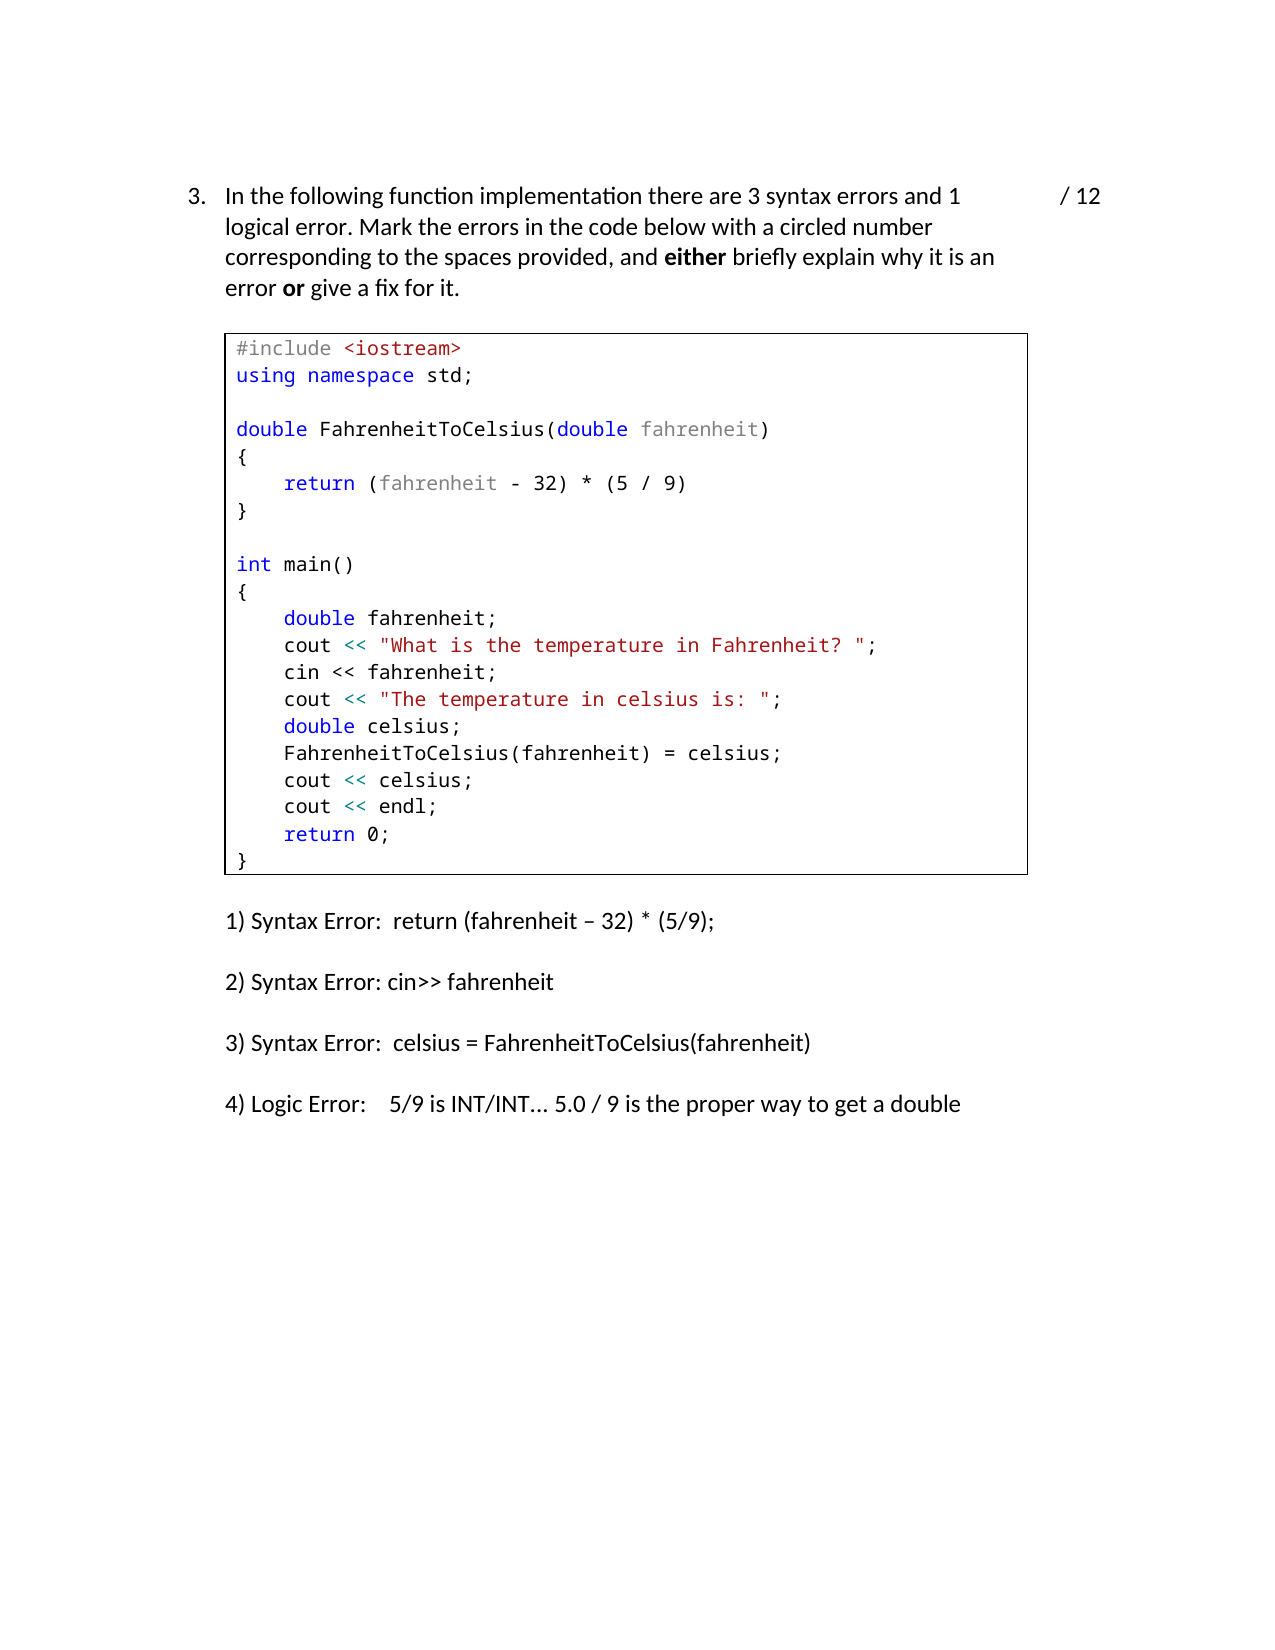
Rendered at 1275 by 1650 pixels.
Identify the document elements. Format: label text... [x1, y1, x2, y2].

table_header / 12 [1039, 181, 1112, 1180]
table_header In the following function implementation there are 3 syntax errors and 1 logical error. Mark the errors in the code below with a circled number corresponding to the spaces provided, and either briefly explain why it is an error or give a fix for it. 1) Syntax Error: return (fahrenheit – 32) * (5/9); 2) Syntax Error: cin>> fahrenheit 3) Syntax Error: celsius = FahrenheitToCelsius(fahrenheit) 4) Logic Error: 5/9 is INT/INT... 5.0 / 9 is the proper way to get a double [139, 181, 1039, 1180]
table_header #include <iostream> using namespace std; double FahrenheitToCelsius(double fahrenheit) { return (fahrenheit - 32) * (5 / 9) } int main() { double fahrenheit; cout << "What is the temperature in Fahrenheit? "; cin << fahrenheit; cout << "The temperature in celsius is: "; double celsius; FahrenheitToCelsius(fahrenheit) = celsius; cout << celsius; cout << endl; return 0; } [226, 334, 1027, 874]
